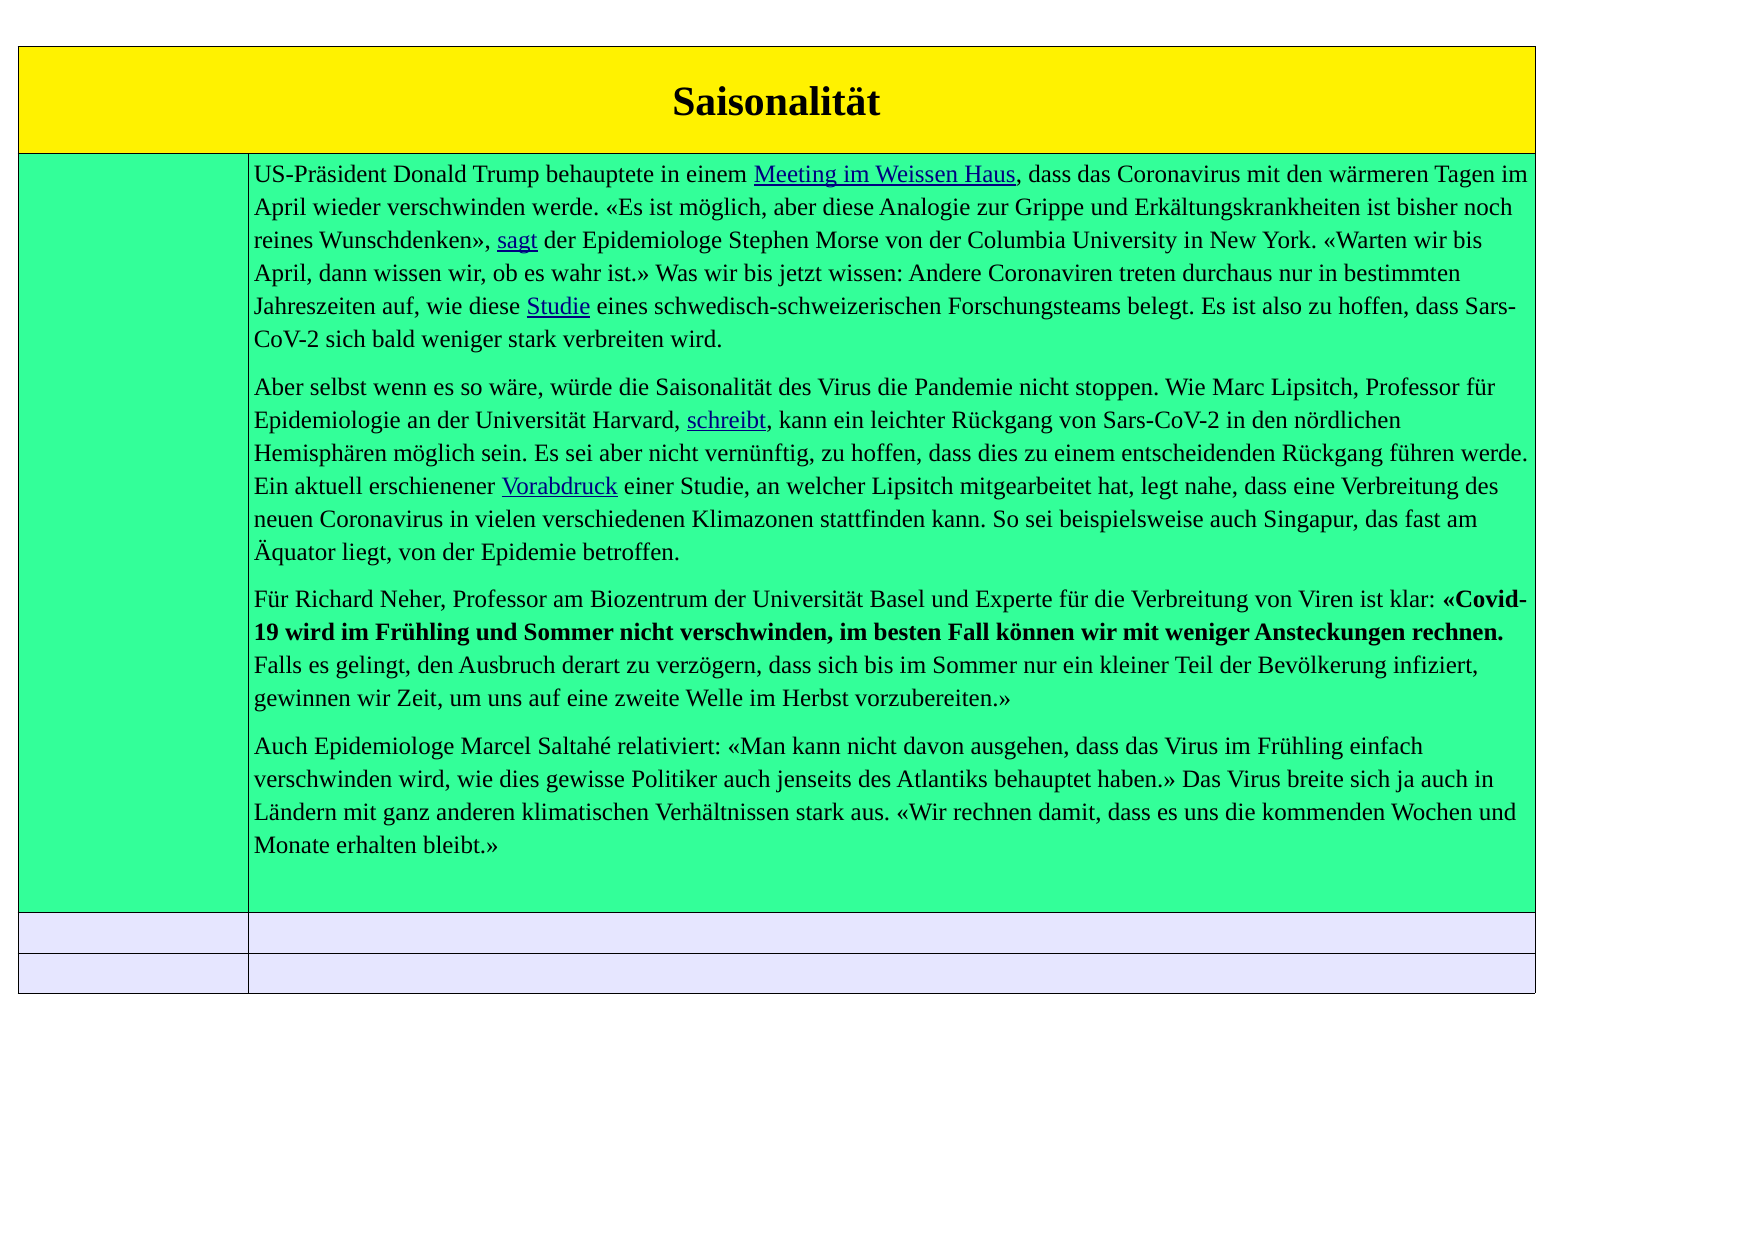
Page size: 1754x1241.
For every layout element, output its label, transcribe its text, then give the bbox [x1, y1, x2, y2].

table_cell [19, 954, 248, 993]
table_cell [19, 913, 248, 953]
table_cell US-Präsident Donald Trump behauptete in einem Meeting im Weissen Haus, dass das Coronavirus mit den wärmeren Tagen im April wieder verschwinden werde. «Es ist möglich, aber diese Analogie zur Grippe und Erkältungskrankheiten ist bisher noch reines Wunschdenken», sagt der Epidemiologe Stephen Morse von der Columbia University in New York. «Warten wir bis April, dann wissen wir, ob es wahr ist.» Was wir bis jetzt wissen: Andere Coronaviren treten durchaus nur in bestimmten Jahreszeiten auf, wie diese Studie eines schwedisch-schweizerischen Forschungsteams belegt. Es ist also zu hoffen, dass Sars-CoV-2 sich bald weniger stark verbreiten wird. Aber selbst wenn es so wäre, würde die Saisonalität des Virus die Pandemie nicht stoppen. Wie Marc Lipsitch, Professor für Epidemiologie an der Universität Harvard, schreibt, kann ein leichter Rückgang von Sars-CoV-2 in den nördlichen Hemisphären möglich sein. Es sei aber nicht vernünftig, zu hoffen, dass dies zu einem entscheidenden Rückgang führen werde. Ein aktuell erschienener Vorabdruck einer Studie, an welcher Lipsitch mitgearbeitet hat, legt nahe, dass eine Verbreitung des neuen Coronavirus in vielen verschiedenen Klimazonen stattfinden kann. So sei beispielsweise auch Singapur, das fast am Äquator liegt, von der Epidemie betroffen. Für Richard Neher, Professor am Biozentrum der Universität Basel und Experte für die Verbreitung von Viren ist klar: «Covid-19 wird im Frühling und Sommer nicht verschwinden, im besten Fall können wir mit weniger Ansteckungen rechnen. Falls es gelingt, den Ausbruch derart zu verzögern, dass sich bis im Sommer nur ein kleiner Teil der Bevölkerung infiziert, gewinnen wir Zeit, um uns auf eine zweite Welle im Herbst vorzubereiten.» Auch Epidemiologe Marcel Saltahé relativiert: «Man kann nicht davon ausgehen, dass das Virus im Frühling einfach verschwinden wird, wie dies gewisse Politiker auch jenseits des Atlantiks behauptet haben.» Das Virus breite sich ja auch in Ländern mit ganz anderen klimatischen Verhältnissen stark aus. «Wir rechnen damit, dass es uns die kommenden Wochen und Monate erhalten bleibt.» [249, 154, 1535, 912]
table_cell [249, 913, 1535, 953]
table_cell [249, 954, 1535, 993]
table_header Saisonalität [19, 47, 1535, 153]
table_cell [19, 154, 248, 912]
